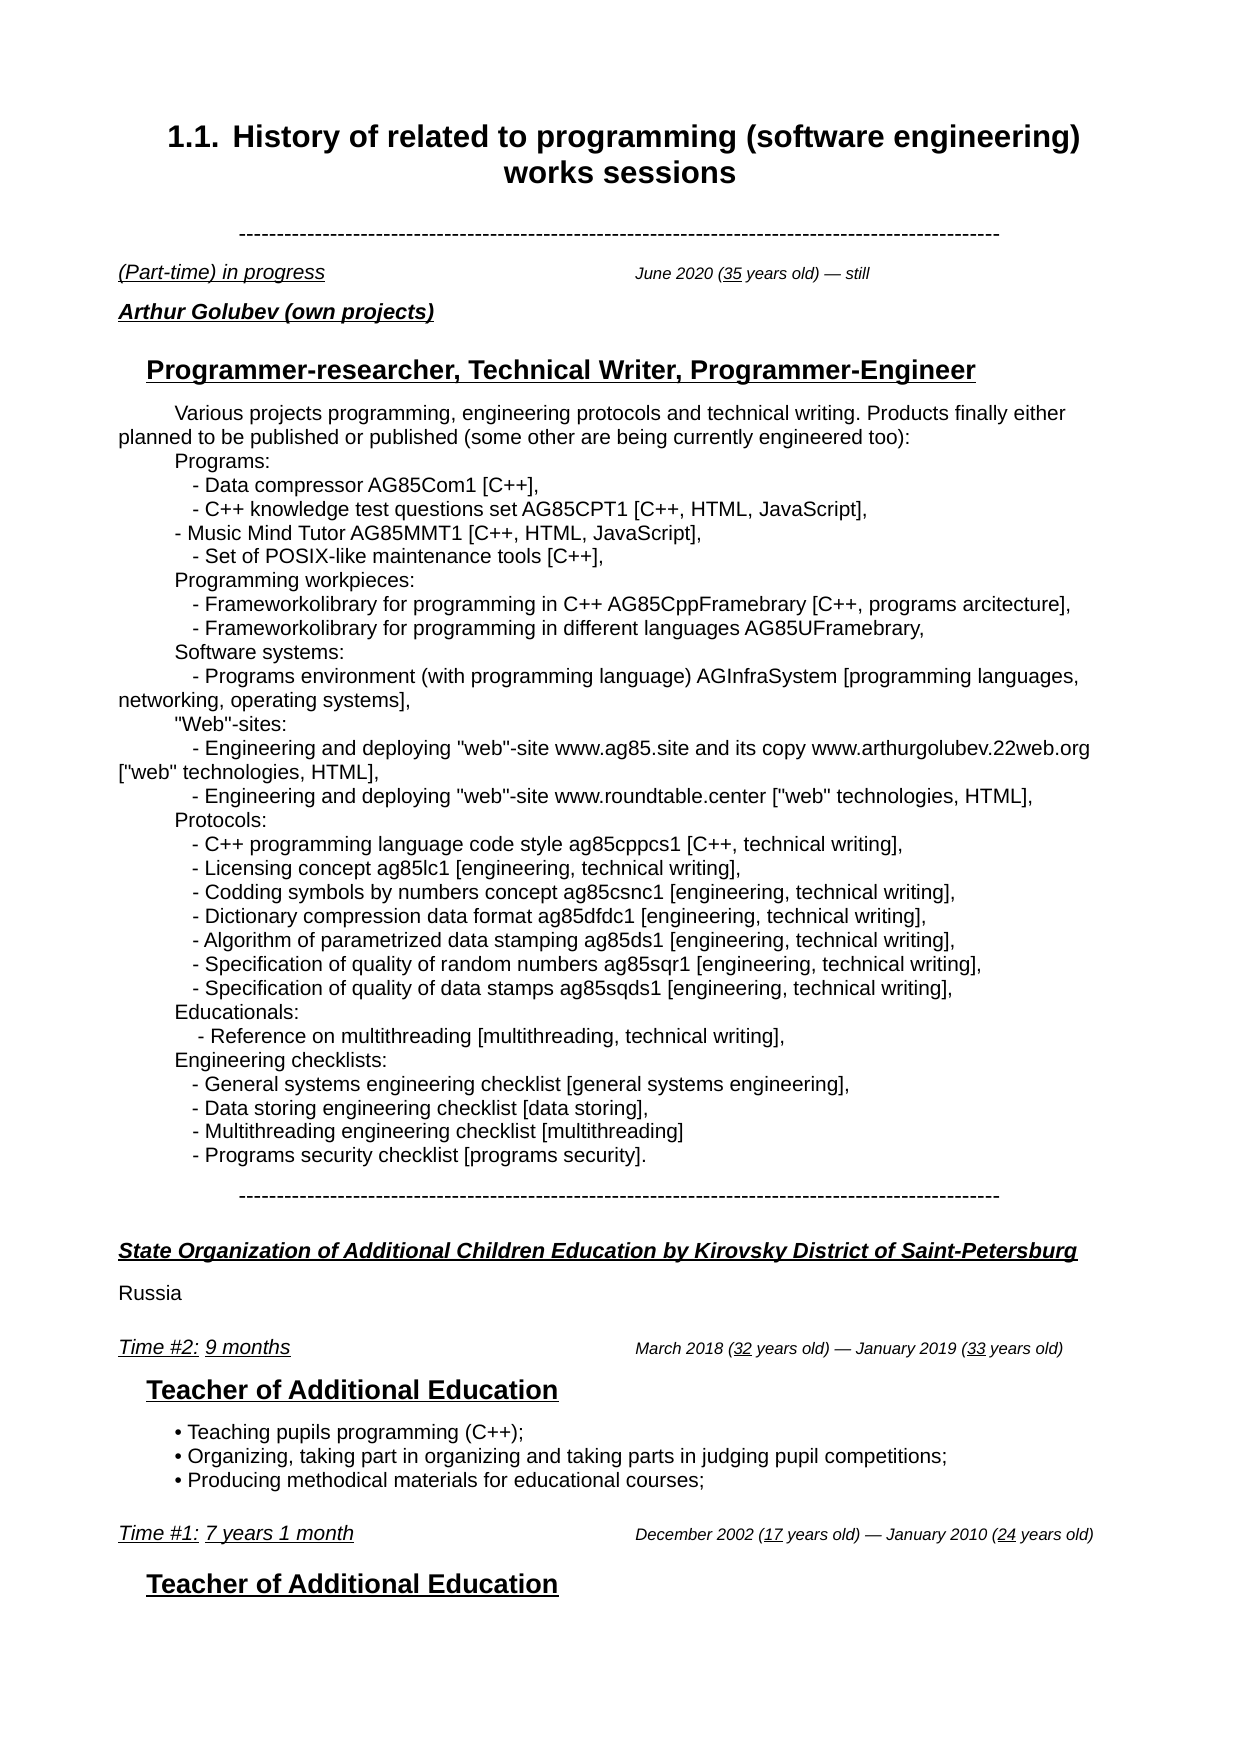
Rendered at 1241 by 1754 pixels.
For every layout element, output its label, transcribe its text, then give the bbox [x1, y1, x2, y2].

text (Part-time) in progress June 2020 (35 years old) — still [118, 260, 1122, 284]
text State Organization of Additional Children Education by Kirovsky District of Saint-Petersburg [118, 1237, 1122, 1263]
text - C++ knowledge test questions set AG85CPT1 [C++, HTML, JavaScript], [118, 496, 1122, 520]
text - Codding symbols by numbers concept ag85csnc1 [engineering, technical writing], [118, 880, 1122, 904]
text Various projects programming, engineering protocols and technical writing. Products finally either planned to be published or published (some other are being currently engineered too): [118, 401, 1122, 448]
text Programs: [118, 448, 1122, 472]
text ---------------------------------------------------------------------------------------------------- [118, 220, 1122, 246]
text ---------------------------------------------------------------------------------------------------- [118, 1182, 1122, 1209]
text - Data compressor AG85Com1 [C++], [118, 472, 1122, 496]
text - Data storing engineering checklist [data storing], [118, 1095, 1122, 1119]
text - Frameworkolibrary for programming in C++ AG85CppFramebrary [C++, programs arcitecture], [118, 592, 1122, 616]
text Teacher of Additional Education [118, 1568, 1122, 1599]
text Engineering checklists: [118, 1047, 1122, 1071]
text Programming workpieces: [118, 568, 1122, 592]
subtitle History of related to programming (software engineering) works sessions [118, 118, 1122, 190]
text - Programs security checklist [programs security]. [118, 1143, 1122, 1167]
text Russia [118, 1281, 1122, 1305]
text - Multithreading engineering checklist [multithreading] [118, 1119, 1122, 1143]
text - Specification of quality of data stamps ag85sqds1 [engineering, technical writing], [118, 976, 1122, 999]
text - Specification of quality of random numbers ag85sqr1 [engineering, technical writing], [118, 952, 1122, 976]
text Software systems: [118, 640, 1122, 664]
text - General systems engineering checklist [general systems engineering], [118, 1071, 1122, 1095]
text "Web"-sites: [118, 712, 1122, 736]
text - Programs environment (with programming language) AGInfraSystem [programming languages, networking, operating systems], [118, 664, 1122, 712]
text - Licensing concept ag85lc1 [engineering, technical writing], [118, 856, 1122, 880]
text Time #2: 9 months March 2018 (32 years old) — January 2019 (33 years old) [118, 1335, 1122, 1359]
text - Music Mind Tutor AG85MMT1 [C++, HTML, JavaScript], [118, 520, 1122, 544]
text Educationals: [118, 999, 1122, 1023]
text - Engineering and deploying "web"-site www.roundtable.center ["web" technologies, HTML], [118, 784, 1122, 808]
text - Algorithm of parametrized data stamping ag85ds1 [engineering, technical writing], [118, 928, 1122, 952]
text - Frameworkolibrary for programming in different languages AG85UFramebrary, [118, 616, 1122, 640]
text Time #1: 7 years 1 month December 2002 (17 years old) — January 2010 (24 years old) [118, 1519, 1122, 1545]
text Protocols: [118, 808, 1122, 832]
text • Teaching pupils programming (C++); [118, 1420, 1122, 1444]
text - C++ programming language code style ag85cppcs1 [C++, technical writing], [118, 832, 1122, 856]
text Programmer-researcher, Technical Writer, Programmer-Engineer [118, 354, 1122, 386]
text Arthur Golubev (own projects) [118, 299, 1122, 324]
text Teacher of Additional Education [118, 1374, 1122, 1405]
text • Producing methodical materials for educational courses; [118, 1468, 1122, 1492]
text - Engineering and deploying "web"-site www.ag85.site and its copy www.arthurgolubev.22web.org ["web" technologies, HTML], [118, 736, 1122, 784]
text - Reference on multithreading [multithreading, technical writing], [118, 1023, 1122, 1047]
text • Organizing, taking part in organizing and taking parts in judging pupil competitions; [118, 1444, 1122, 1468]
text - Dictionary compression data format ag85dfdc1 [engineering, technical writing], [118, 904, 1122, 928]
text - Set of POSIX-like maintenance tools [C++], [118, 544, 1122, 568]
